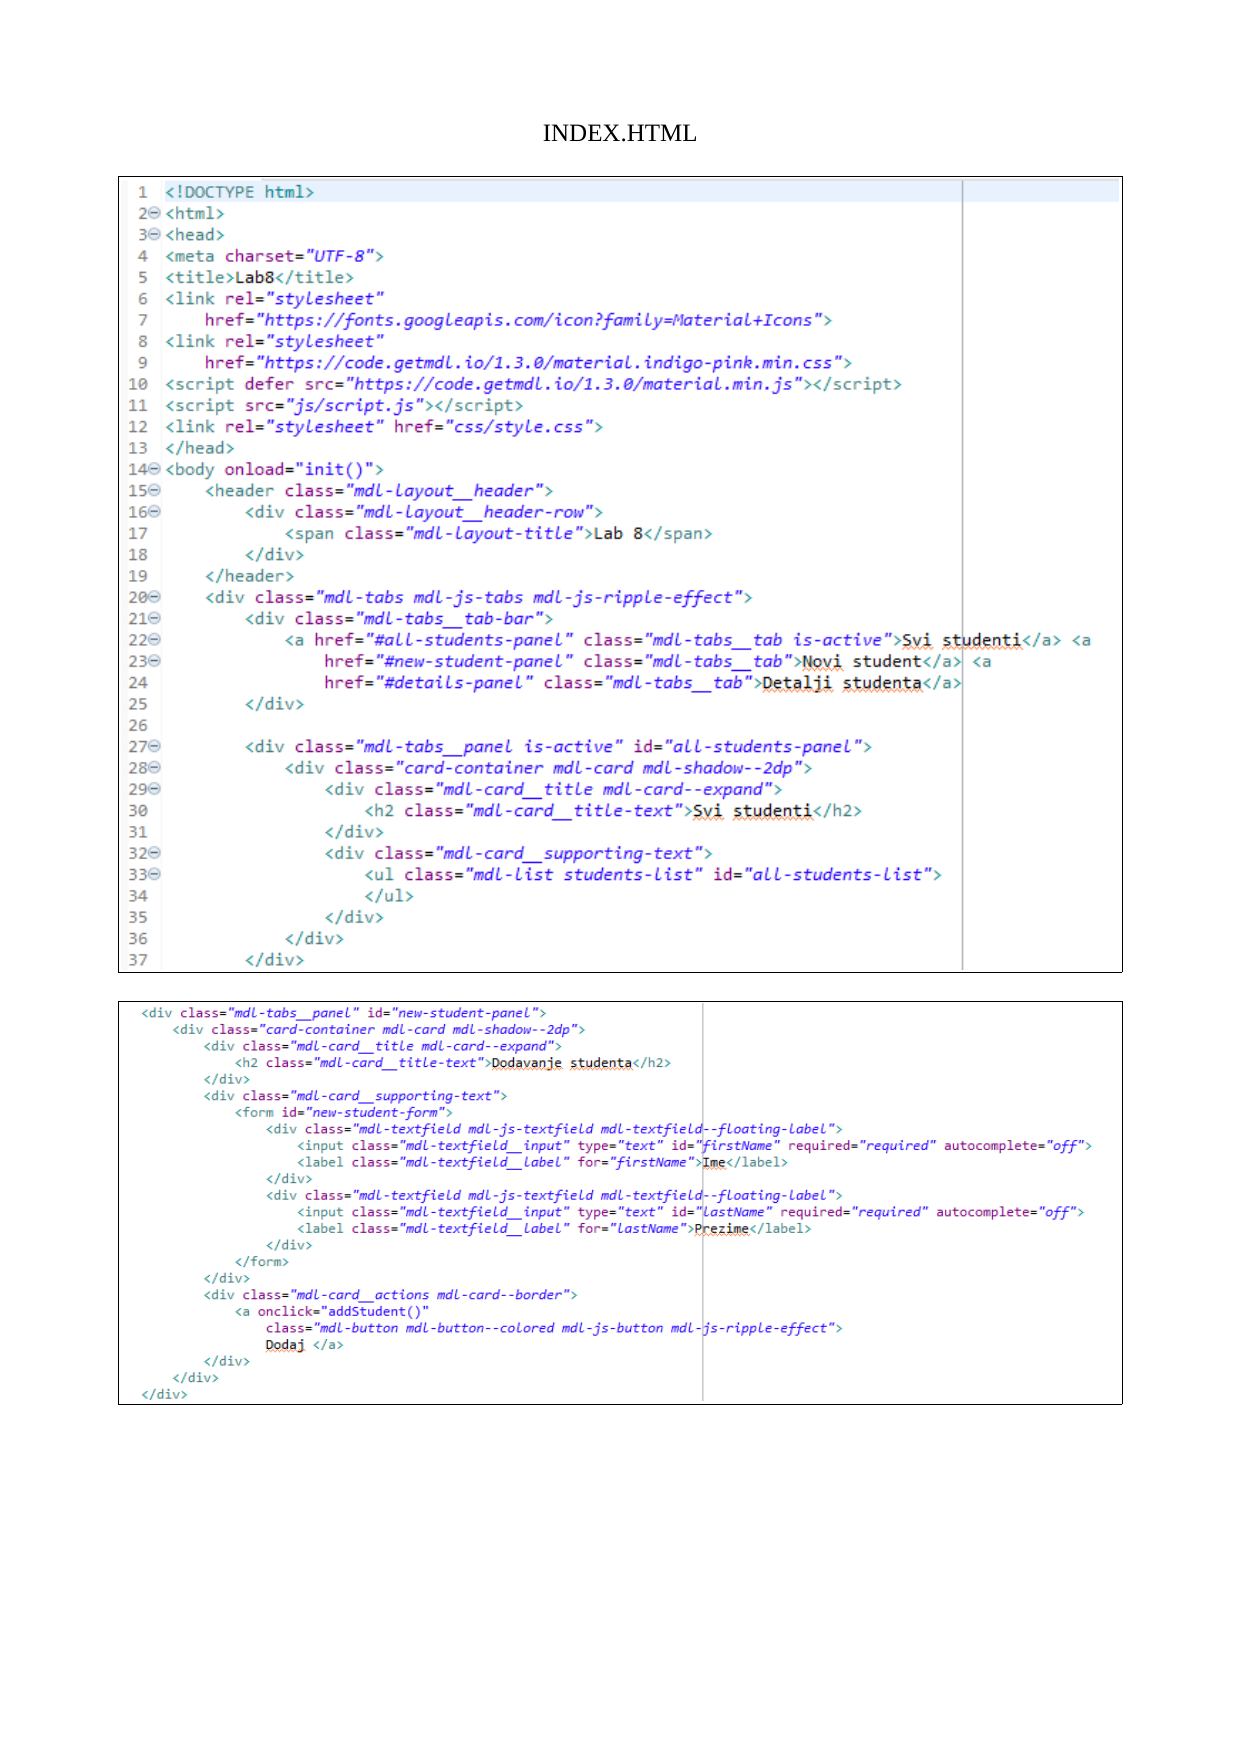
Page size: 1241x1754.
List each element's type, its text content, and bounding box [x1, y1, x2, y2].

picture [121, 1003, 1119, 1401]
picture [121, 178, 1119, 970]
text INDEX.HTML [118, 118, 1122, 147]
